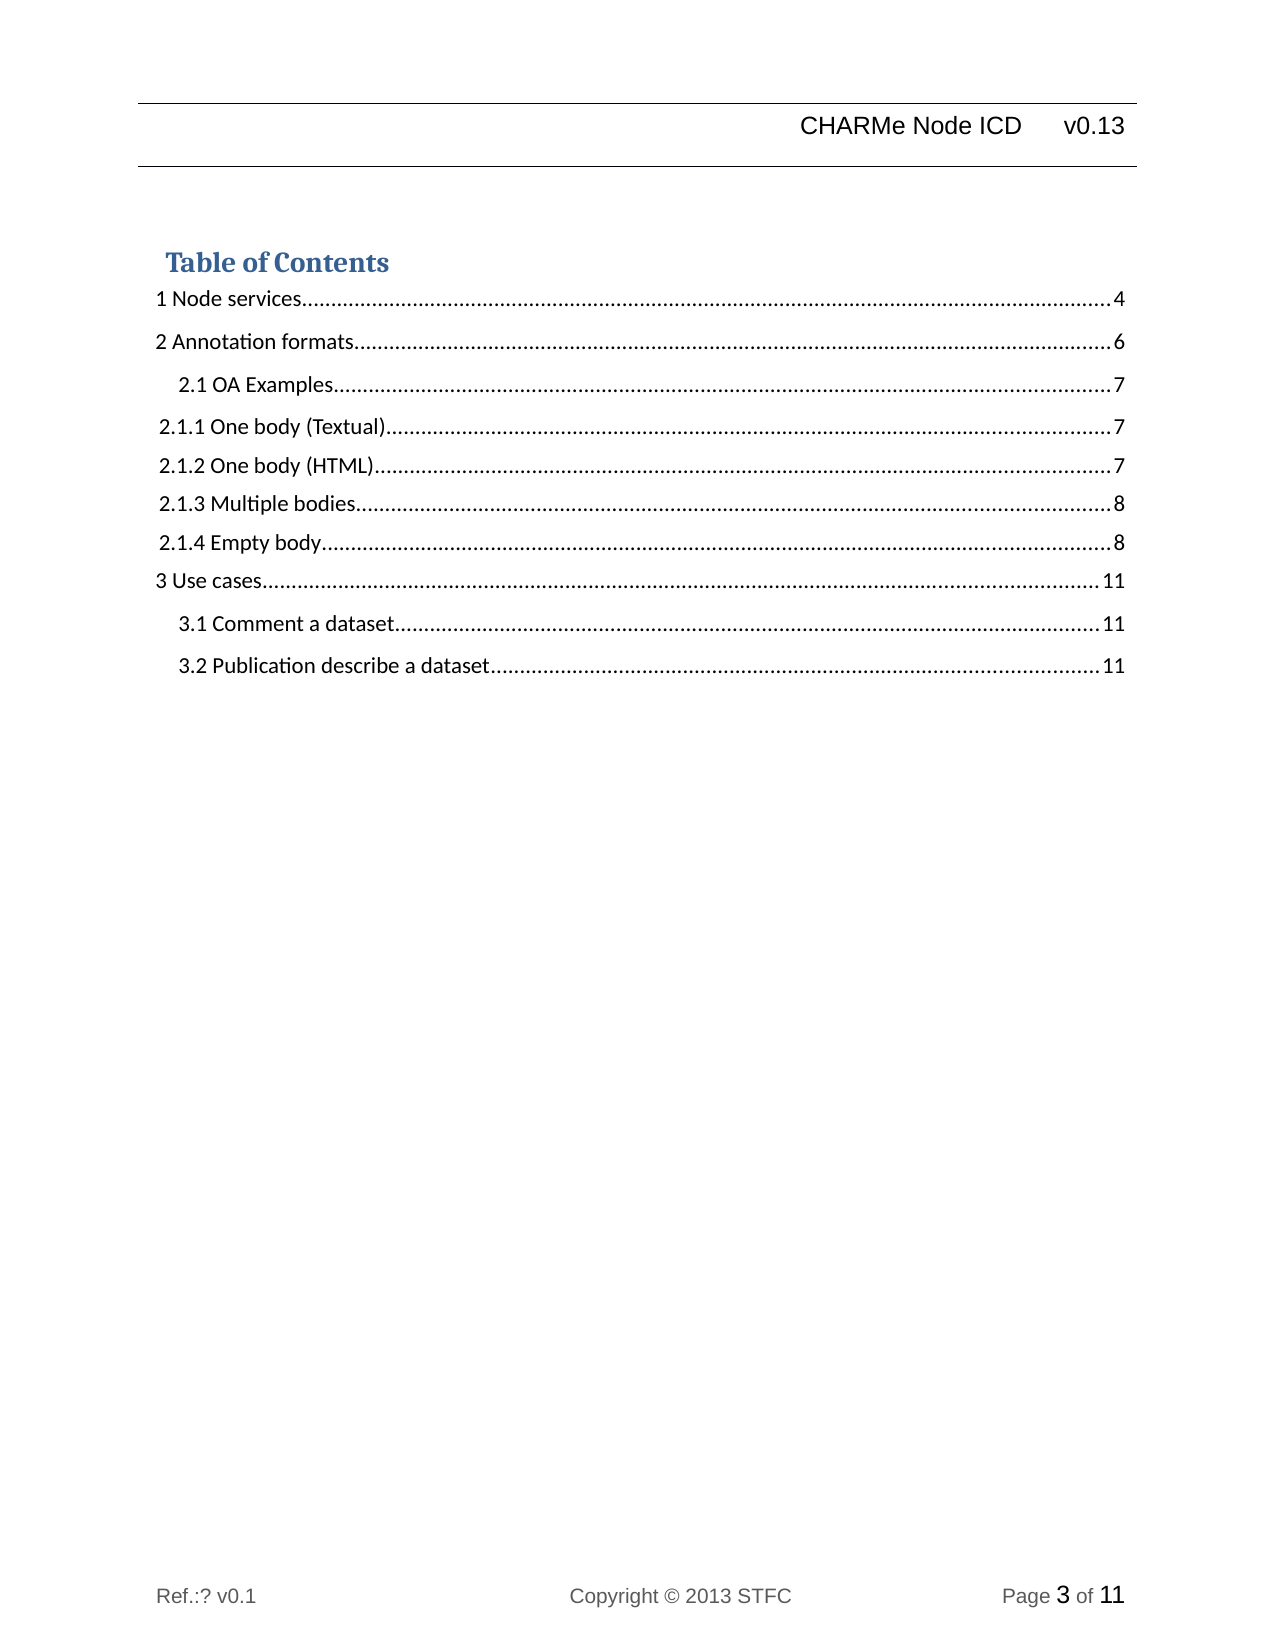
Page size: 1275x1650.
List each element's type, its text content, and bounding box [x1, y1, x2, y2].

text Table of Contents [165, 246, 1125, 279]
text 1 Node services 4 [150, 284, 1125, 313]
text 2.1 OA Examples 7 [173, 370, 1125, 398]
text 2.1.3 Multiple bodies 8 [153, 489, 1125, 517]
text 2.1.4 Empty body 8 [153, 528, 1125, 556]
text 2.1.1 One body (Textual) 7 [153, 412, 1125, 440]
text 3.2 Publication describe a dataset 11 [173, 651, 1125, 679]
text 3.1 Comment a dataset 11 [173, 609, 1125, 637]
text 2.1.2 One body (HTML) 7 [153, 451, 1125, 479]
text 2 Annotation formats 6 [150, 327, 1125, 355]
text 3 Use cases 11 [150, 566, 1125, 594]
